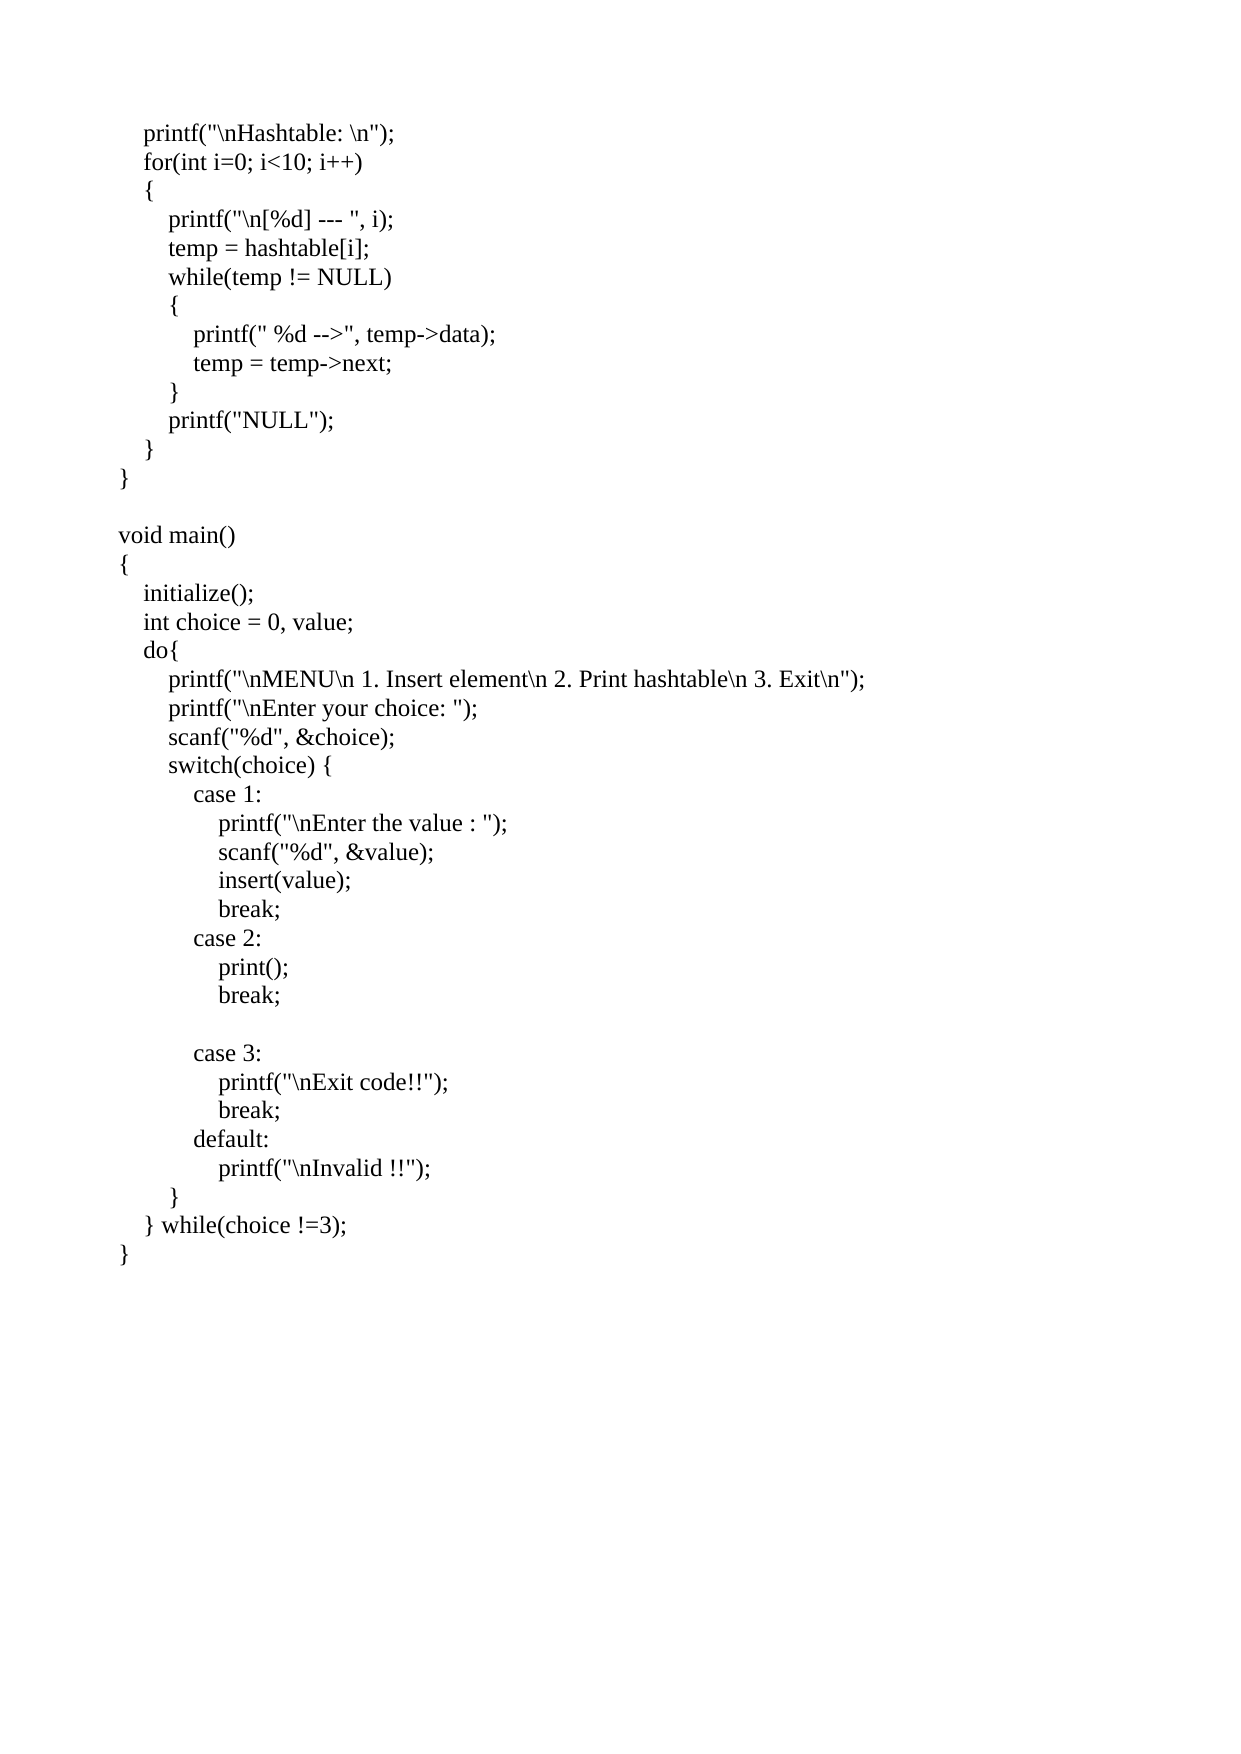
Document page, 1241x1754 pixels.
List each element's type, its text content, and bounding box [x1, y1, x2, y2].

text default: [118, 1124, 1122, 1153]
text } [118, 434, 1122, 463]
text break; [118, 894, 1122, 923]
text do{ [118, 636, 1122, 664]
text break; [118, 1096, 1122, 1124]
text } [118, 377, 1122, 406]
text printf("\nInvalid !!"); [118, 1153, 1122, 1182]
text printf("\n[%d] --- ", i); [118, 204, 1122, 233]
text } while(choice !=3); [118, 1211, 1122, 1239]
text { [118, 176, 1122, 204]
text printf(" %d -->", temp->data); [118, 319, 1122, 348]
text } [118, 1239, 1122, 1268]
text print(); [118, 952, 1122, 981]
text printf("\nMENU\n 1. Insert element\n 2. Print hashtable\n 3. Exit\n"); [118, 664, 1122, 693]
text for(int i=0; i<10; i++) [118, 147, 1122, 176]
text scanf("%d", &choice); [118, 722, 1122, 751]
text scanf("%d", &value); [118, 837, 1122, 866]
text switch(choice) { [118, 751, 1122, 779]
text } [118, 1182, 1122, 1211]
text printf("\nHashtable: \n"); [118, 118, 1122, 147]
text printf("\nExit code!!"); [118, 1067, 1122, 1096]
text case 1: [118, 779, 1122, 808]
text break; [118, 981, 1122, 1009]
text insert(value); [118, 866, 1122, 894]
text printf("NULL"); [118, 406, 1122, 434]
text case 2: [118, 923, 1122, 952]
text { [118, 549, 1122, 578]
text initialize(); [118, 578, 1122, 607]
text { [118, 291, 1122, 319]
text while(temp != NULL) [118, 262, 1122, 291]
text temp = hashtable[i]; [118, 233, 1122, 262]
text printf("\nEnter the value : "); [118, 808, 1122, 837]
text printf("\nEnter your choice: "); [118, 693, 1122, 722]
text void main() [118, 521, 1122, 549]
text temp = temp->next; [118, 348, 1122, 377]
text case 3: [118, 1038, 1122, 1067]
text int choice = 0, value; [118, 607, 1122, 636]
text } [118, 463, 1122, 492]
